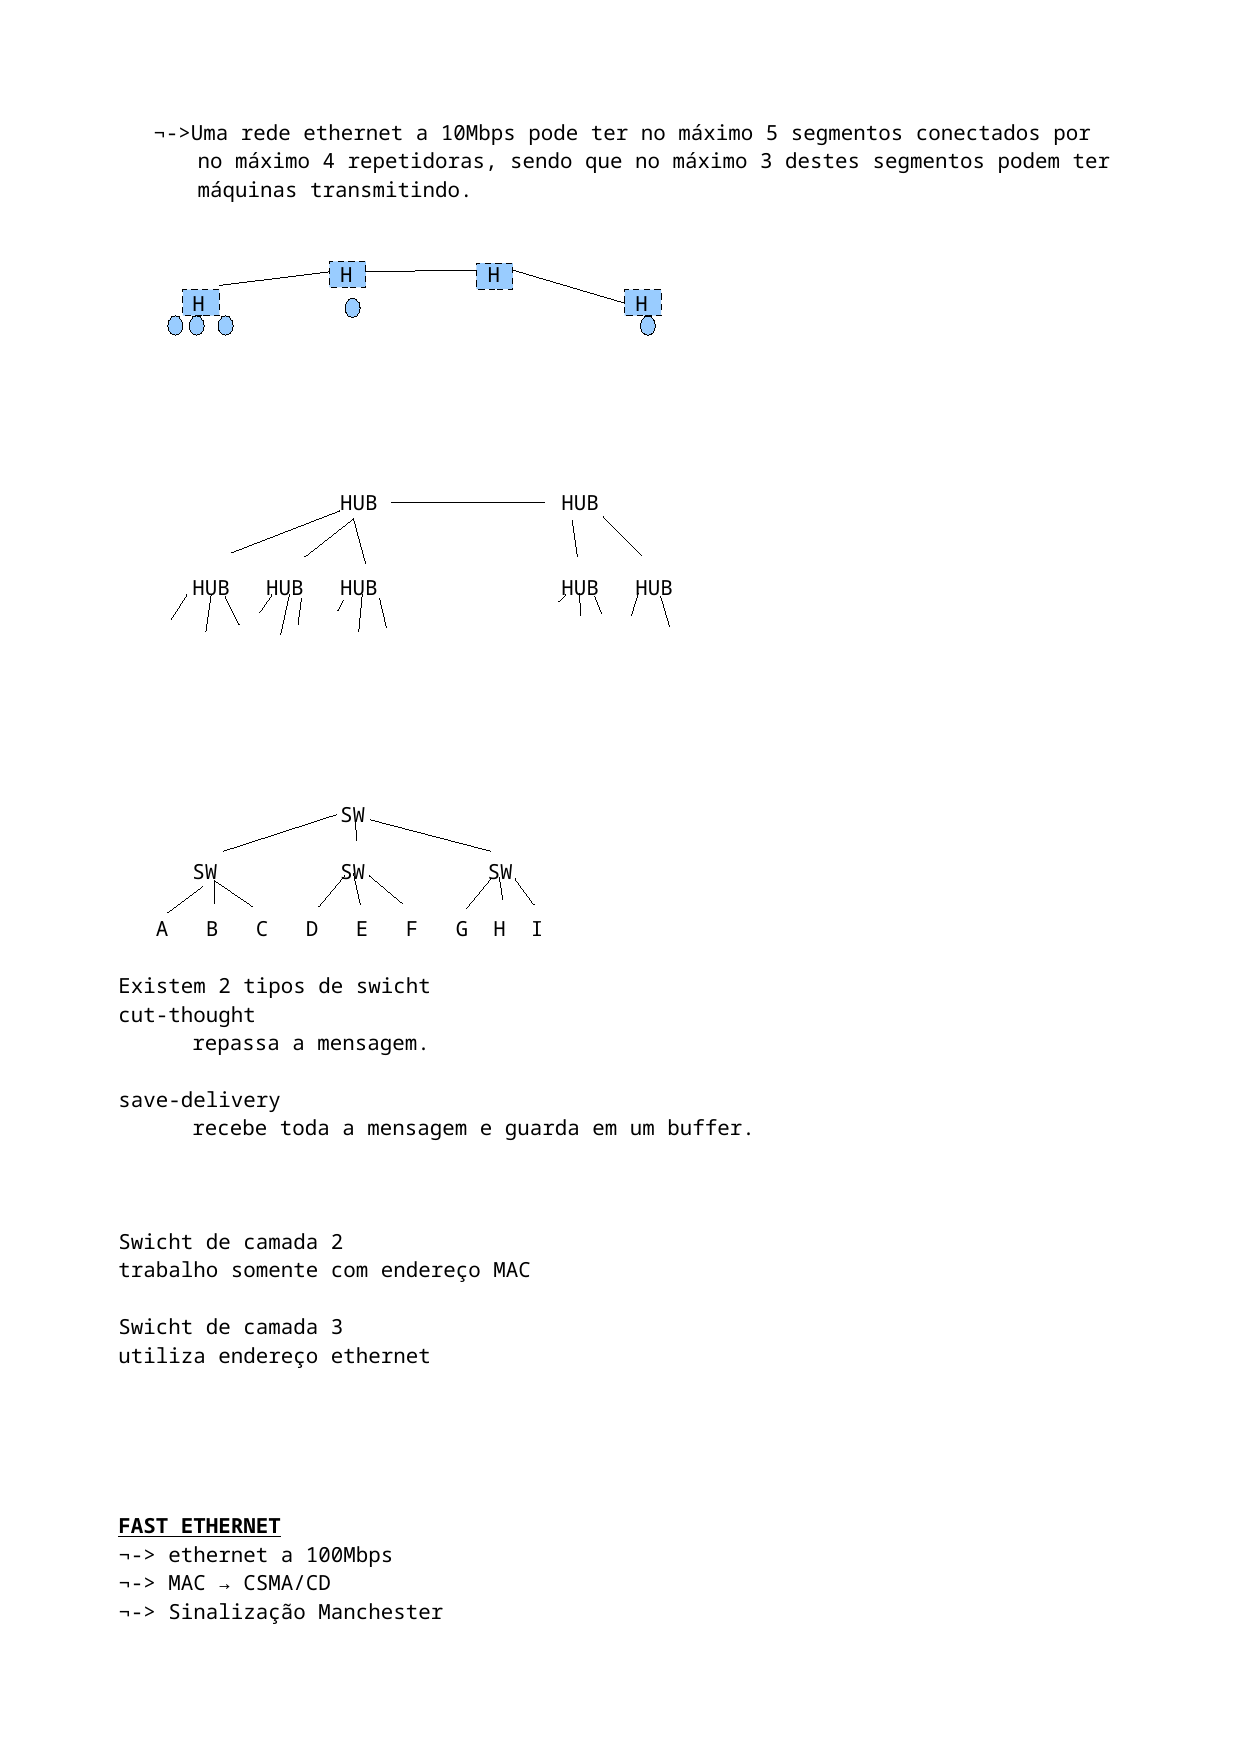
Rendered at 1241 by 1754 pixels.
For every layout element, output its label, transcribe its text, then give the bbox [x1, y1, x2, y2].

text H H [201, 289, 644, 317]
text SW [118, 801, 1122, 829]
text HUB HUB HUB HUB HUB [118, 573, 1122, 602]
text ¬-> Sinalização Manchester [118, 1597, 1122, 1625]
text save-delivery [118, 1085, 1122, 1113]
text HUB HUB [118, 488, 1122, 516]
text FAST ETHERNET [118, 1512, 1122, 1540]
text H H [118, 289, 192, 317]
text recebe toda a mensagem e guarda em um buffer. [118, 1113, 1122, 1142]
text ¬-> MAC → CSMA/CD [118, 1568, 1122, 1597]
text repassa a mensagem. [118, 1028, 1122, 1057]
text Existem 2 tipos de swicht [118, 971, 1122, 1000]
text H H [118, 260, 1122, 289]
text SW SW SW [118, 857, 1122, 886]
text cut-thought [118, 1000, 1122, 1028]
text trabalho somente com endereço MAC [118, 1256, 1122, 1284]
text utiliza endereço ethernet [118, 1341, 1122, 1369]
text Swicht de camada 2 [118, 1227, 1122, 1256]
text ¬-> ethernet a 100Mbps [118, 1540, 1122, 1568]
text H H [652, 289, 1122, 317]
text A B C D E F G H I [118, 914, 1122, 943]
text Swicht de camada 3 [118, 1312, 1122, 1341]
text ¬->Uma rede ethernet a 10Mbps pode ter no máximo 5 segmentos conectados por no máximo 4 repetidoras, sendo que no máximo 3 destes segmentos podem ter máquinas transmitindo. [153, 118, 1122, 203]
